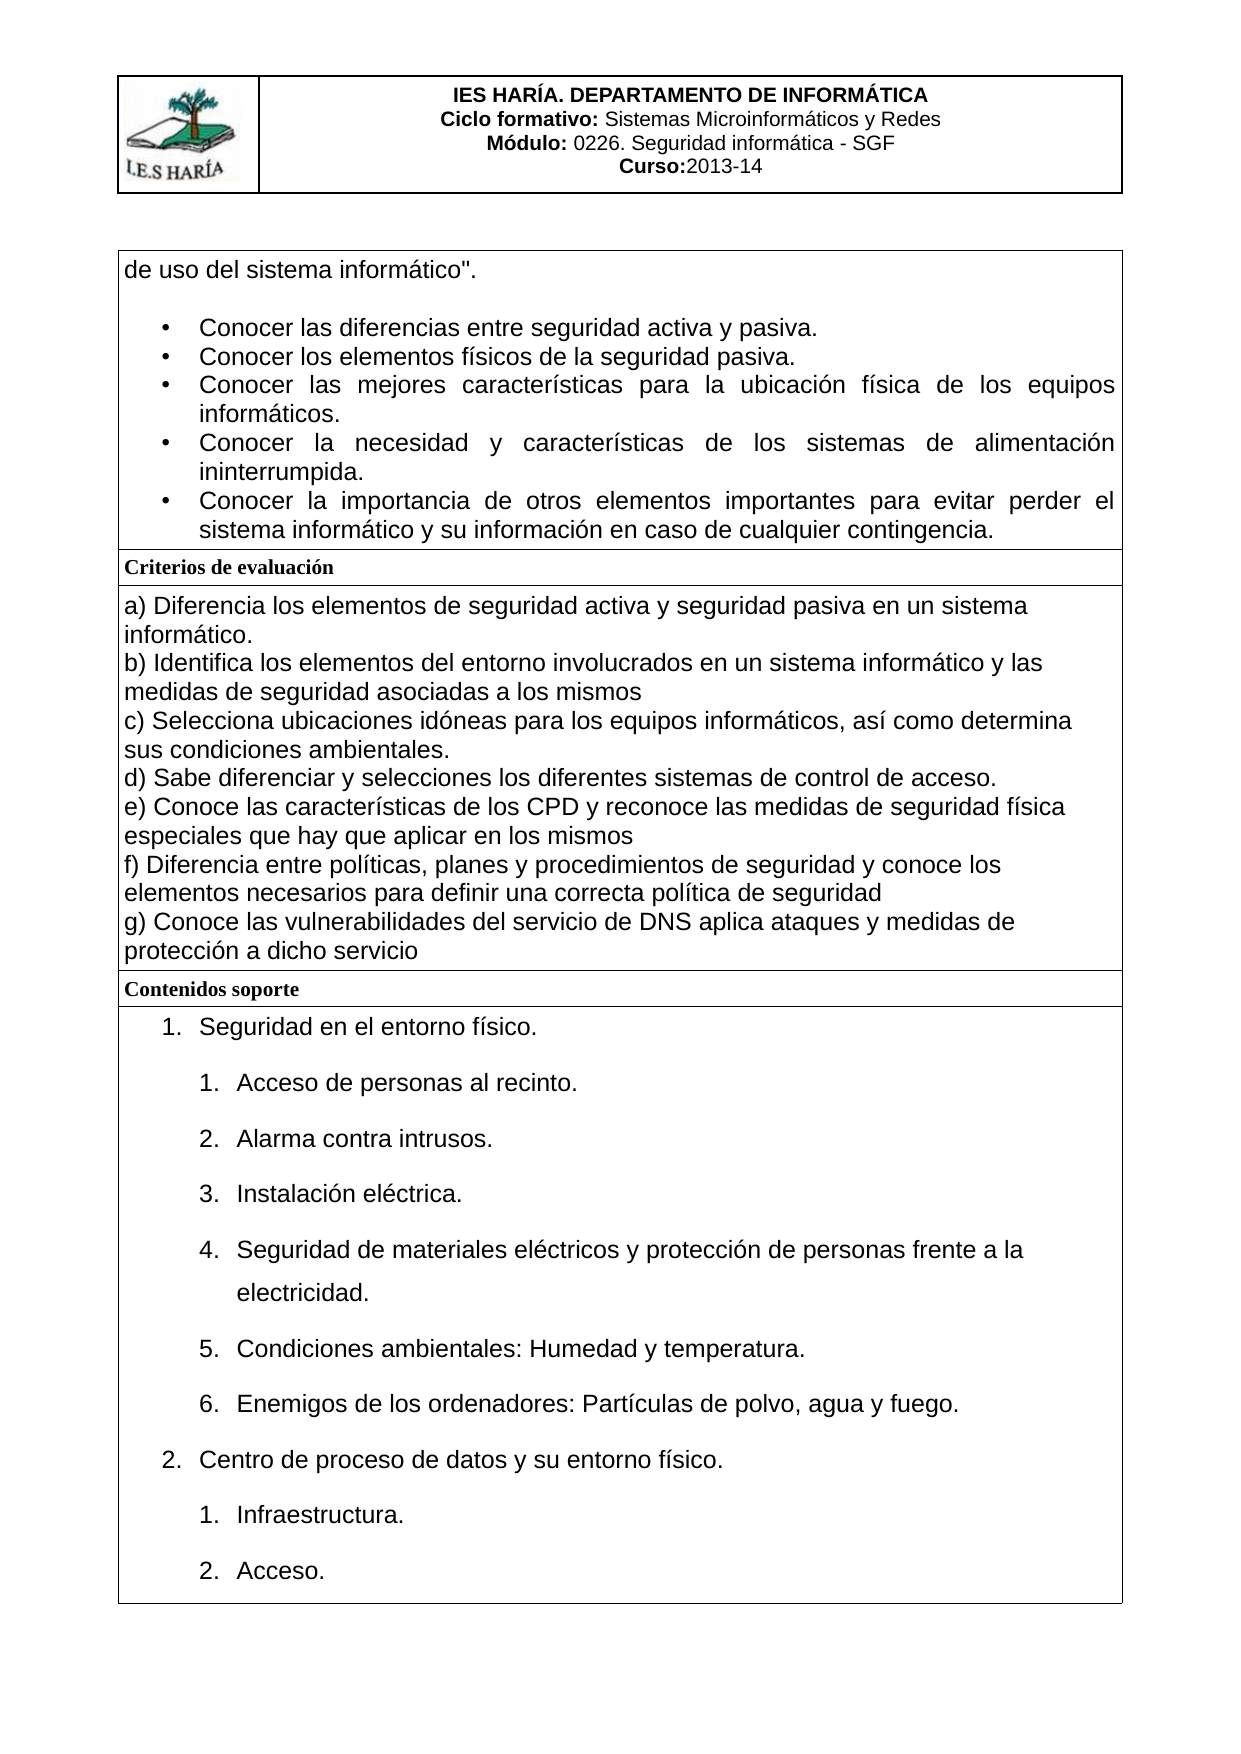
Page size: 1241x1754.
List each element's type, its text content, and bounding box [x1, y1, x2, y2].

table_cell Seguridad en el entorno físico. Acceso de personas al recinto. Alarma contra intrusos. Instalación eléctrica. Seguridad de materiales eléctricos y protección de personas frente a la electricidad. Condiciones ambientales: Humedad y temperatura. Enemigos de los ordenadores: Partículas de polvo, agua y fuego. Centro de proceso de datos y su entorno físico. Infraestructura. Acceso. Redundancia. Sistemas de control de acceso. Personal de vigilancia y control. Dispositivos de control de acceso en un datacenter. iButton, Touch memories o llaves electrónicas de contacto. Sistemas de reconocimiento de personas. Sistemas biométricos e identificación personal. Propiedades (ideales) de los rasgos biométricos. Sistemas biométricos más utilizados. Comparación de métodos biométricos. Políticas, planes y procedimientos de seguridad. Elementos de las políticas de seguridad. Características deseables de las políticas de seguridad. Definición e implantación de las políticas de seguridad. Inventario y auditoría. Elementos de las políticas de seguridad. [119, 1007, 1122, 1603]
table_cell Criterios de evaluación [119, 550, 1122, 585]
table_cell Contenidos soporte [119, 971, 1122, 1006]
table_cell a) Diferencia los elementos de seguridad activa y seguridad pasiva en un sistema informático. b) Identifica los elementos del entorno involucrados en un sistema informático y las medidas de seguridad asociadas a los mismos c) Selecciona ubicaciones idóneas para los equipos informáticos, así como determina sus condiciones ambientales. d) Sabe diferenciar y selecciones los diferentes sistemas de control de acceso. e) Conoce las características de los CPD y reconoce las medidas de seguridad física especiales que hay que aplicar en los mismos f) Diferencia entre políticas, planes y procedimientos de seguridad y conoce los elementos necesarios para definir una correcta política de seguridad g) Conoce las vulnerabilidades del servicio de DNS aplica ataques y medidas de protección a dicho servicio [119, 586, 1122, 970]
table_cell de uso del sistema informático". Conocer las diferencias entre seguridad activa y pasiva. Conocer los elementos físicos de la seguridad pasiva. Conocer las mejores características para la ubicación física de los equipos informáticos. Conocer la necesidad y características de los sistemas de alimentación ininterrumpida. Conocer la importancia de otros elementos importantes para evitar perder el sistema informático y su información en caso de cualquier contingencia. [119, 251, 1122, 549]
picture [123, 82, 241, 181]
